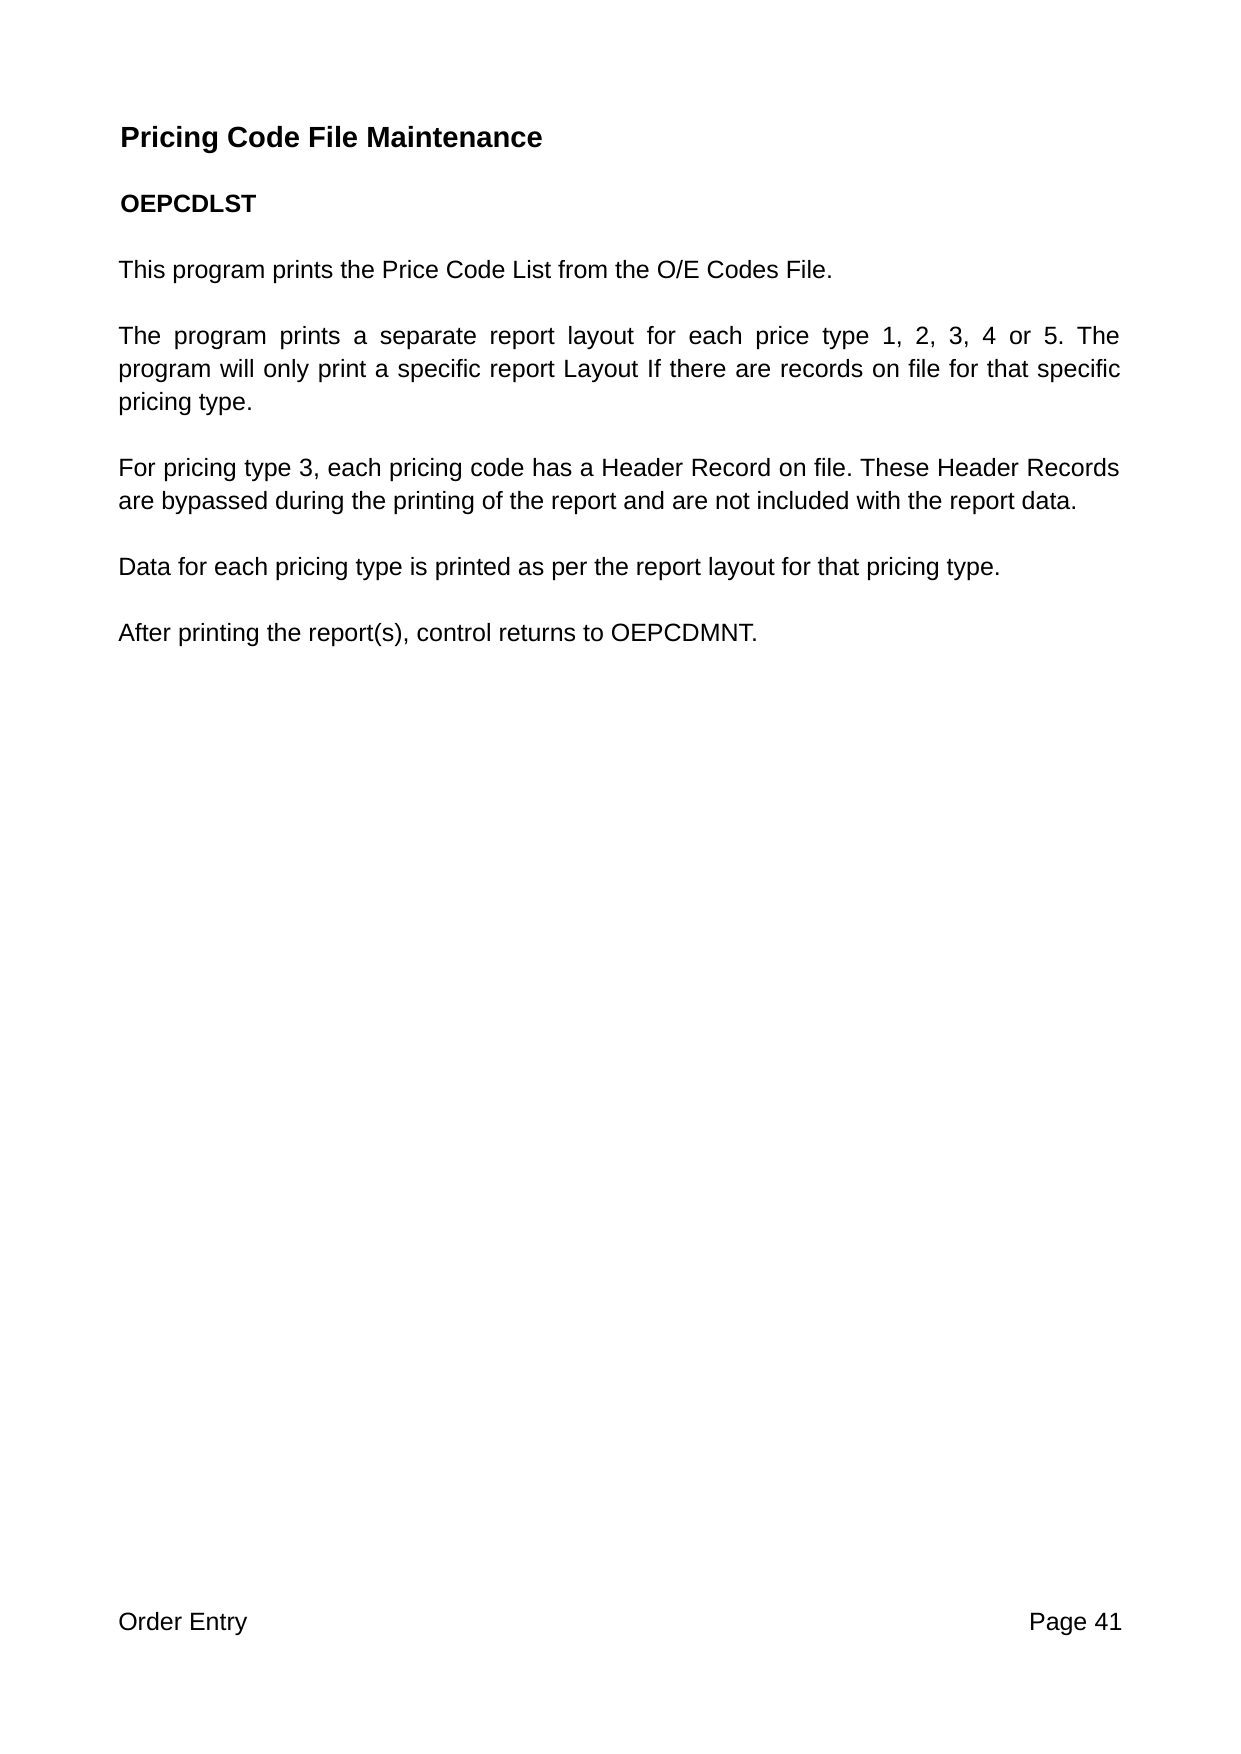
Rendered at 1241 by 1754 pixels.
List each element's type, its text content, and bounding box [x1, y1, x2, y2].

text After printing the report(s), control returns to OEPCDMNT. [118, 618, 1122, 647]
text The program prints a separate report layout for each price type 1, 2, 3, 4 or 5. The program will only print a specific report Layout If there are records on file for that specific pricing type. [118, 321, 1122, 416]
text For pricing type 3, each pricing code has a Header Record on file. These Header Records are bypassed during the printing of the report and are not included with the report data. [118, 453, 1122, 515]
subtitle OEPCDLST [120, 189, 1122, 218]
text This program prints the Price Code List from the O/E Codes File. [118, 255, 1122, 284]
subtitle Pricing Code File Maintenance [120, 120, 1122, 154]
text Data for each pricing type is printed as per the report layout for that pricing type. [118, 552, 1122, 581]
